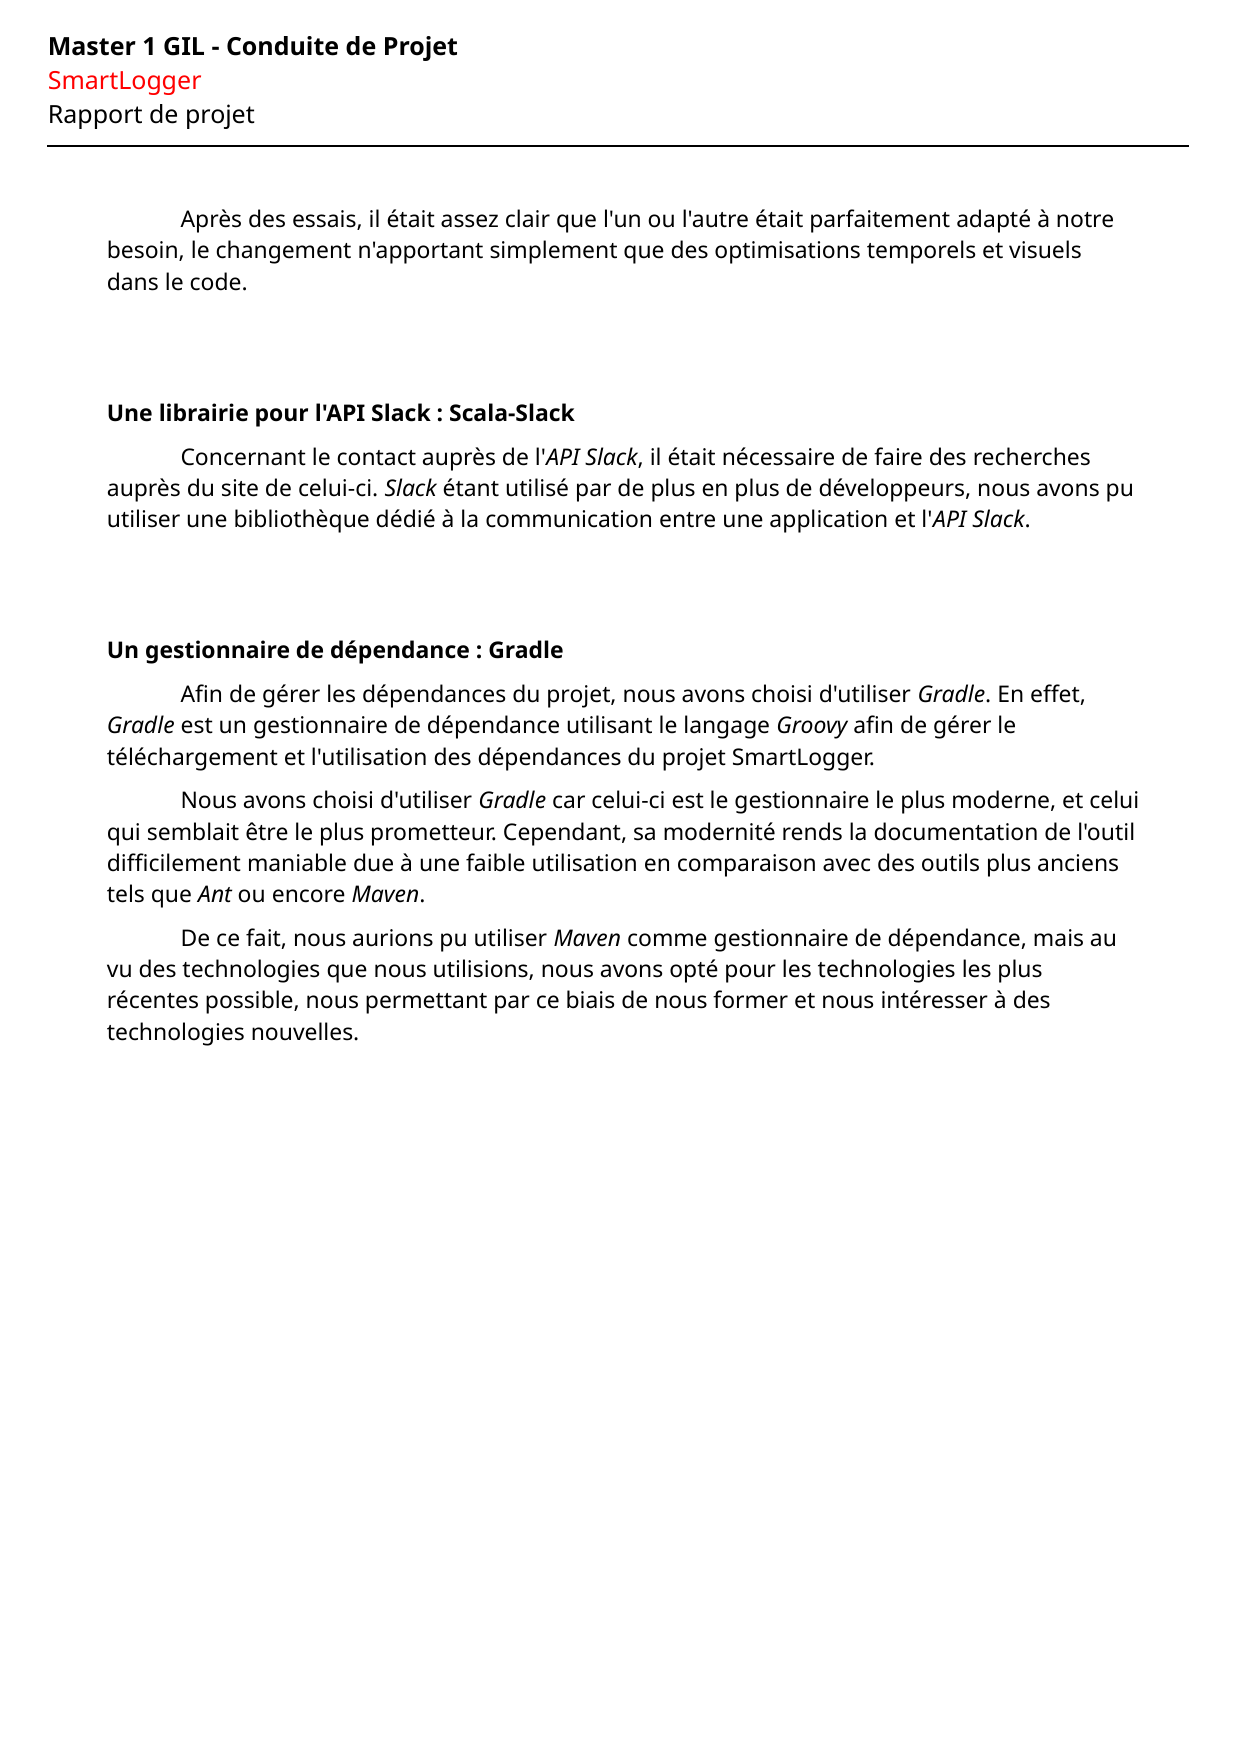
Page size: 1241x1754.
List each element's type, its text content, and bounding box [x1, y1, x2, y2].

text Nous avons choisi d'utiliser Gradle car celui-ci est le gestionnaire le plus moderne, et celui qui semblait être le plus prometteur. Cependant, sa modernité rends la documentation de l'outil difficilement maniable due à une faible utilisation en comparaison avec des outils plus anciens tels que Ant ou encore Maven. [107, 784, 1140, 909]
text Une librairie pour l'API Slack : Scala-Slack [107, 397, 1140, 428]
text De ce fait, nous aurions pu utiliser Maven comme gestionnaire de dépendance, mais au vu des technologies que nous utilisions, nous avons opté pour les technologies les plus récentes possible, nous permettant par ce biais de nous former et nous intéresser à des technologies nouvelles. [107, 922, 1140, 1047]
text Concernant le contact auprès de l'API Slack, il était nécessaire de faire des recherches auprès du site de celui-ci. Slack étant utilisé par de plus en plus de développeurs, nous avons pu utiliser une bibliothèque dédié à la communication entre une application et l'API Slack. [107, 441, 1140, 534]
text Afin de gérer les dépendances du projet, nous avons choisi d'utiliser Gradle. En effet, Gradle est un gestionnaire de dépendance utilisant le langage Groovy afin de gérer le téléchargement et l'utilisation des dépendances du projet SmartLogger. [107, 678, 1140, 772]
text Après des essais, il était assez clair que l'un ou l'autre était parfaitement adapté à notre besoin, le changement n'apportant simplement que des optimisations temporels et visuels dans le code. [107, 203, 1140, 297]
text Un gestionnaire de dépendance : Gradle [107, 634, 1140, 666]
